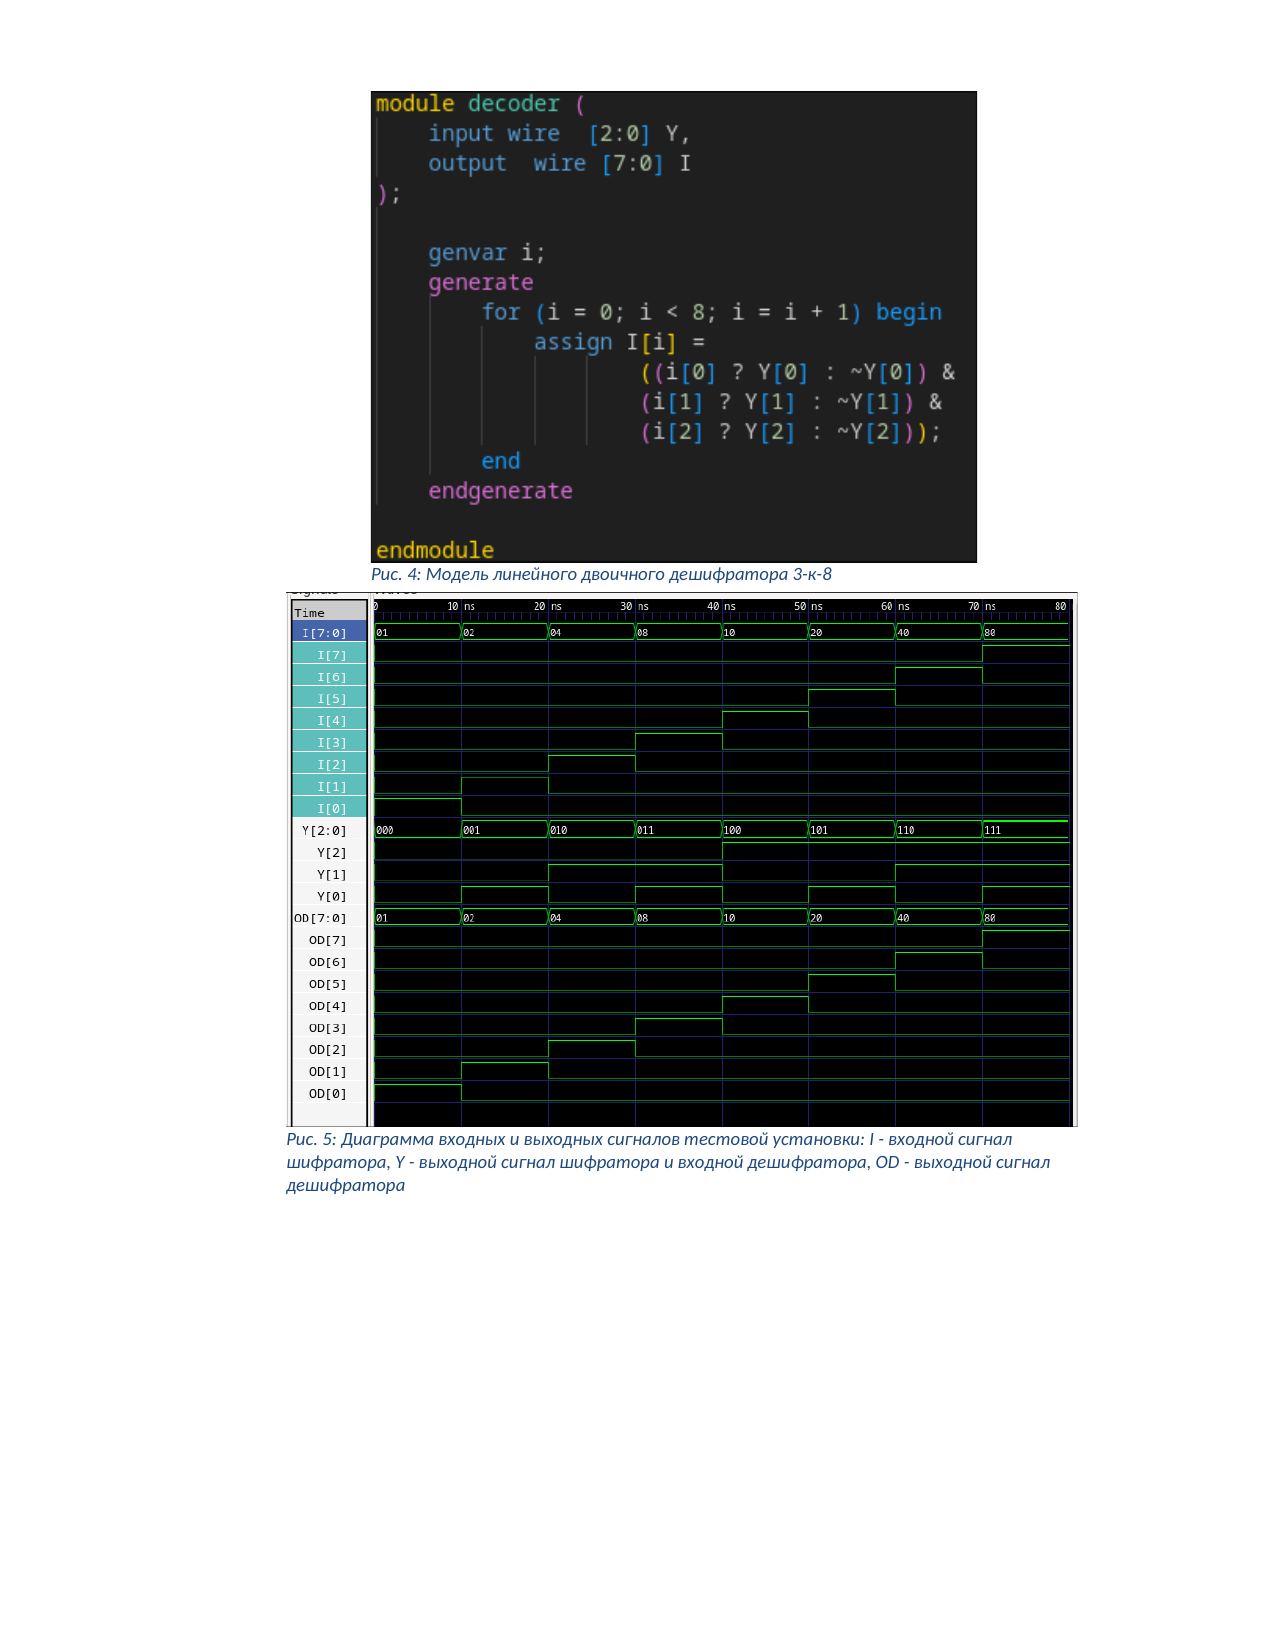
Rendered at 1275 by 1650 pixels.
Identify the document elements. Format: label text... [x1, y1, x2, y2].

text Рис. 5: Диаграмма входных и выходных сигналов тестовой установки: I - входной сигнал шифратора, Y - выходной сигнал шифратора и входной дешифратора, OD - выходной сигнал дешифратора [286, 1127, 1078, 1196]
picture [286, 592, 1078, 1127]
text Рис. 4: Модель линейного двоичного дешифратора 3-к-8 [371, 563, 977, 585]
picture [370, 91, 978, 563]
